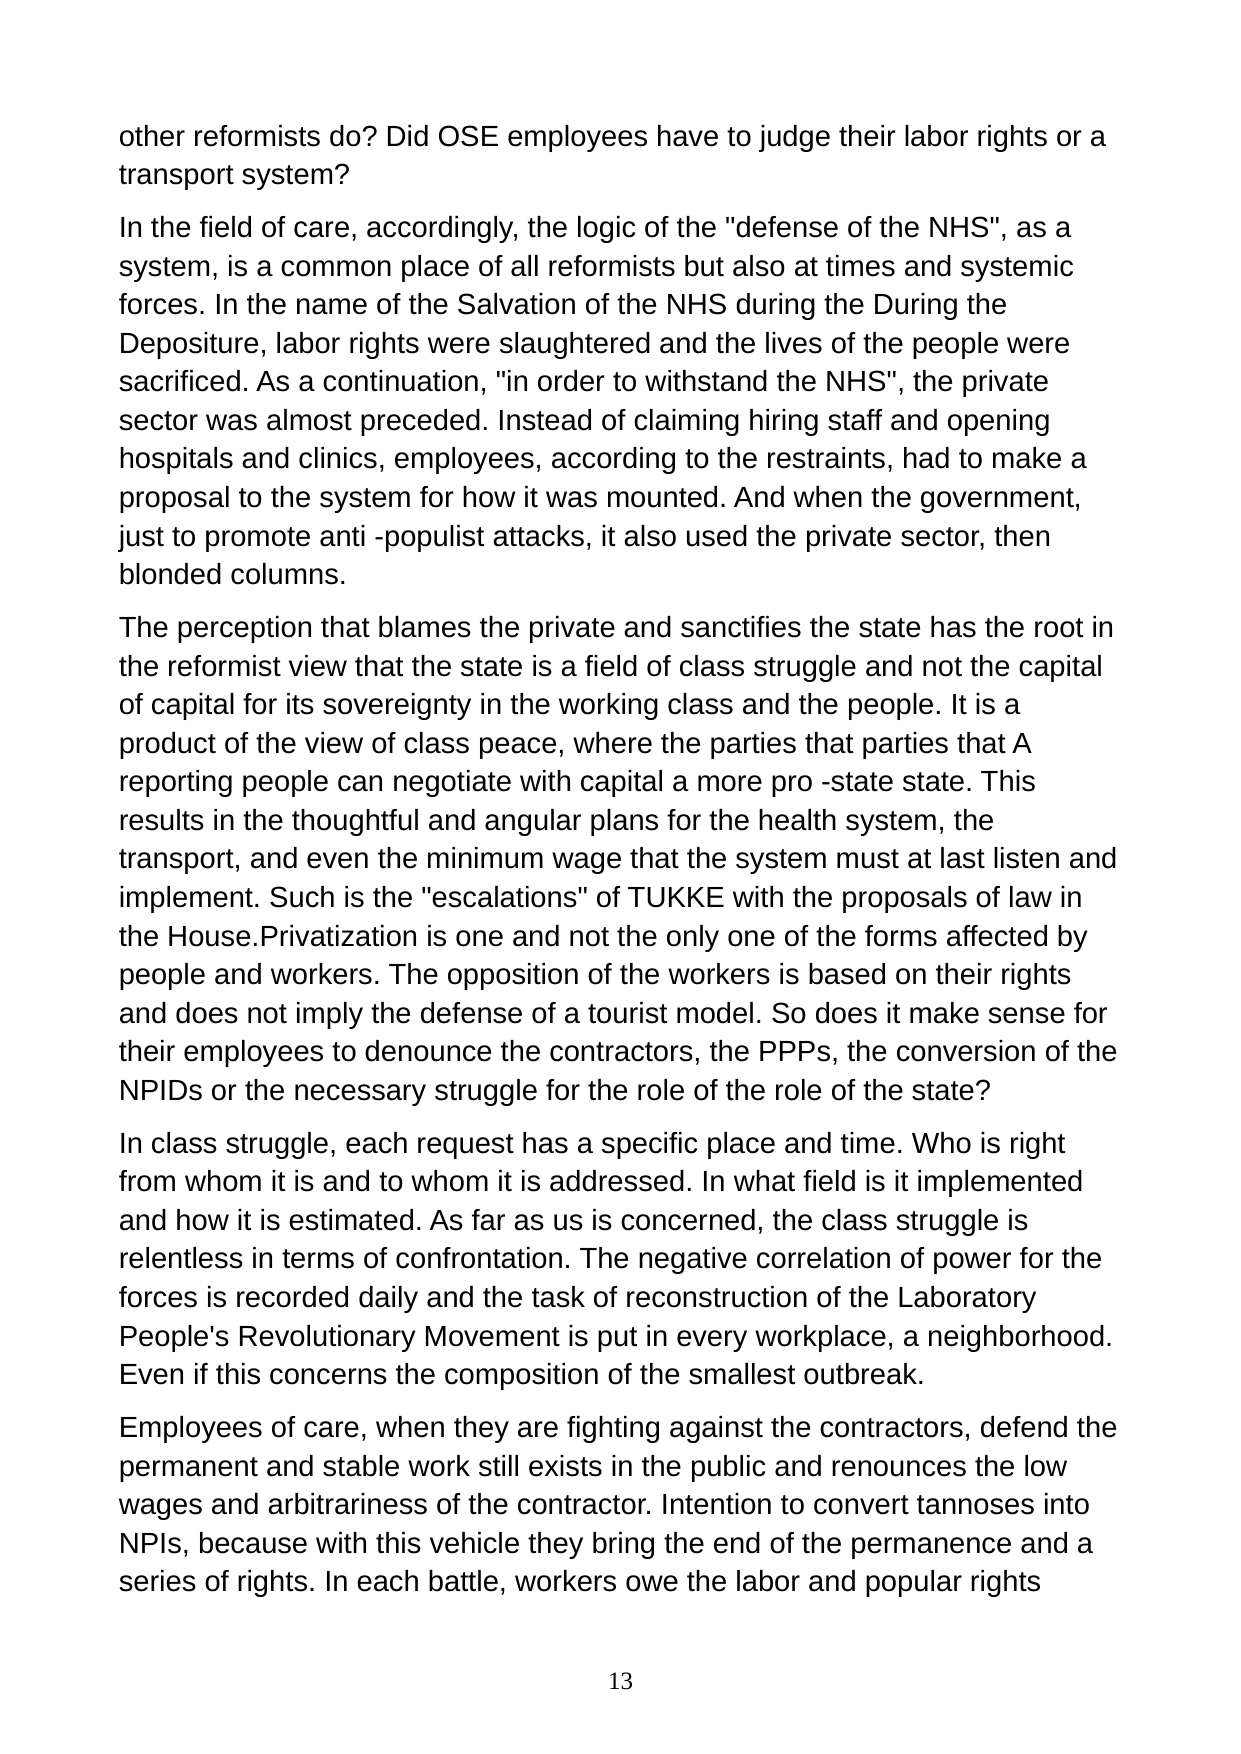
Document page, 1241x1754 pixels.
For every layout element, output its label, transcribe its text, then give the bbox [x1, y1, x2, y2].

text other reformists do? Did OSE employees have to judge their labor rights or a transport system? [118, 118, 1122, 191]
text In the field of care, accordingly, the logic of the "defense of the NHS", as a system, is a common place of all reformists but also at times and systemic forces. In the name of the Salvation of the NHS during the During the Depositure, labor rights were slaughtered and the lives of the people were sacrificed. As a continuation, "in order to withstand the NHS", the private sector was almost preceded. Instead of claiming hiring staff and opening hospitals and clinics, employees, according to the restraints, had to make a proposal to the system for how it was mounted. And when the government, just to promote anti -populist attacks, it also used the private sector, then blonded columns. [118, 210, 1122, 591]
text Employees of care, when they are fighting against the contractors, defend the permanent and stable work still exists in the public and renounces the low wages and arbitrariness of the contractor. Intention to convert tannoses into NPIs, because with this vehicle they bring the end of the permanence and a series of rights. In each battle, workers owe the labor and popular rights [118, 1410, 1122, 1598]
text The perception that blames the private and sanctifies the state has the root in the reformist view that the state is a field of class struggle and not the capital of capital for its sovereignty in the working class and the people. It is a product of the view of class peace, where the parties that parties that A reporting people can negotiate with capital a more pro -state state. This results in the thoughtful and angular plans for the health system, the transport, and even the minimum wage that the system must at last listen and implement. Such is the "escalations" of TUKKE with the proposals of law in the House.Privatization is one and not the only one of the forms affected by people and workers. The opposition of the workers is based on their rights and does not imply the defense of a tourist model. So does it make sense for their employees to denounce the contractors, the PPPs, the conversion of the NPIDs or the necessary struggle for the role of the role of the state? [118, 610, 1122, 1106]
text In class struggle, each request has a specific place and time. Who is right from whom it is and to whom it is addressed. In what field is it implemented and how it is estimated. As far as us is concerned, the class struggle is relentless in terms of confrontation. The negative correlation of power for the forces is recorded daily and the task of reconstruction of the Laboratory People's Revolutionary Movement is put in every workplace, a neighborhood. Even if this concerns the composition of the smallest outbreak. [118, 1126, 1122, 1391]
